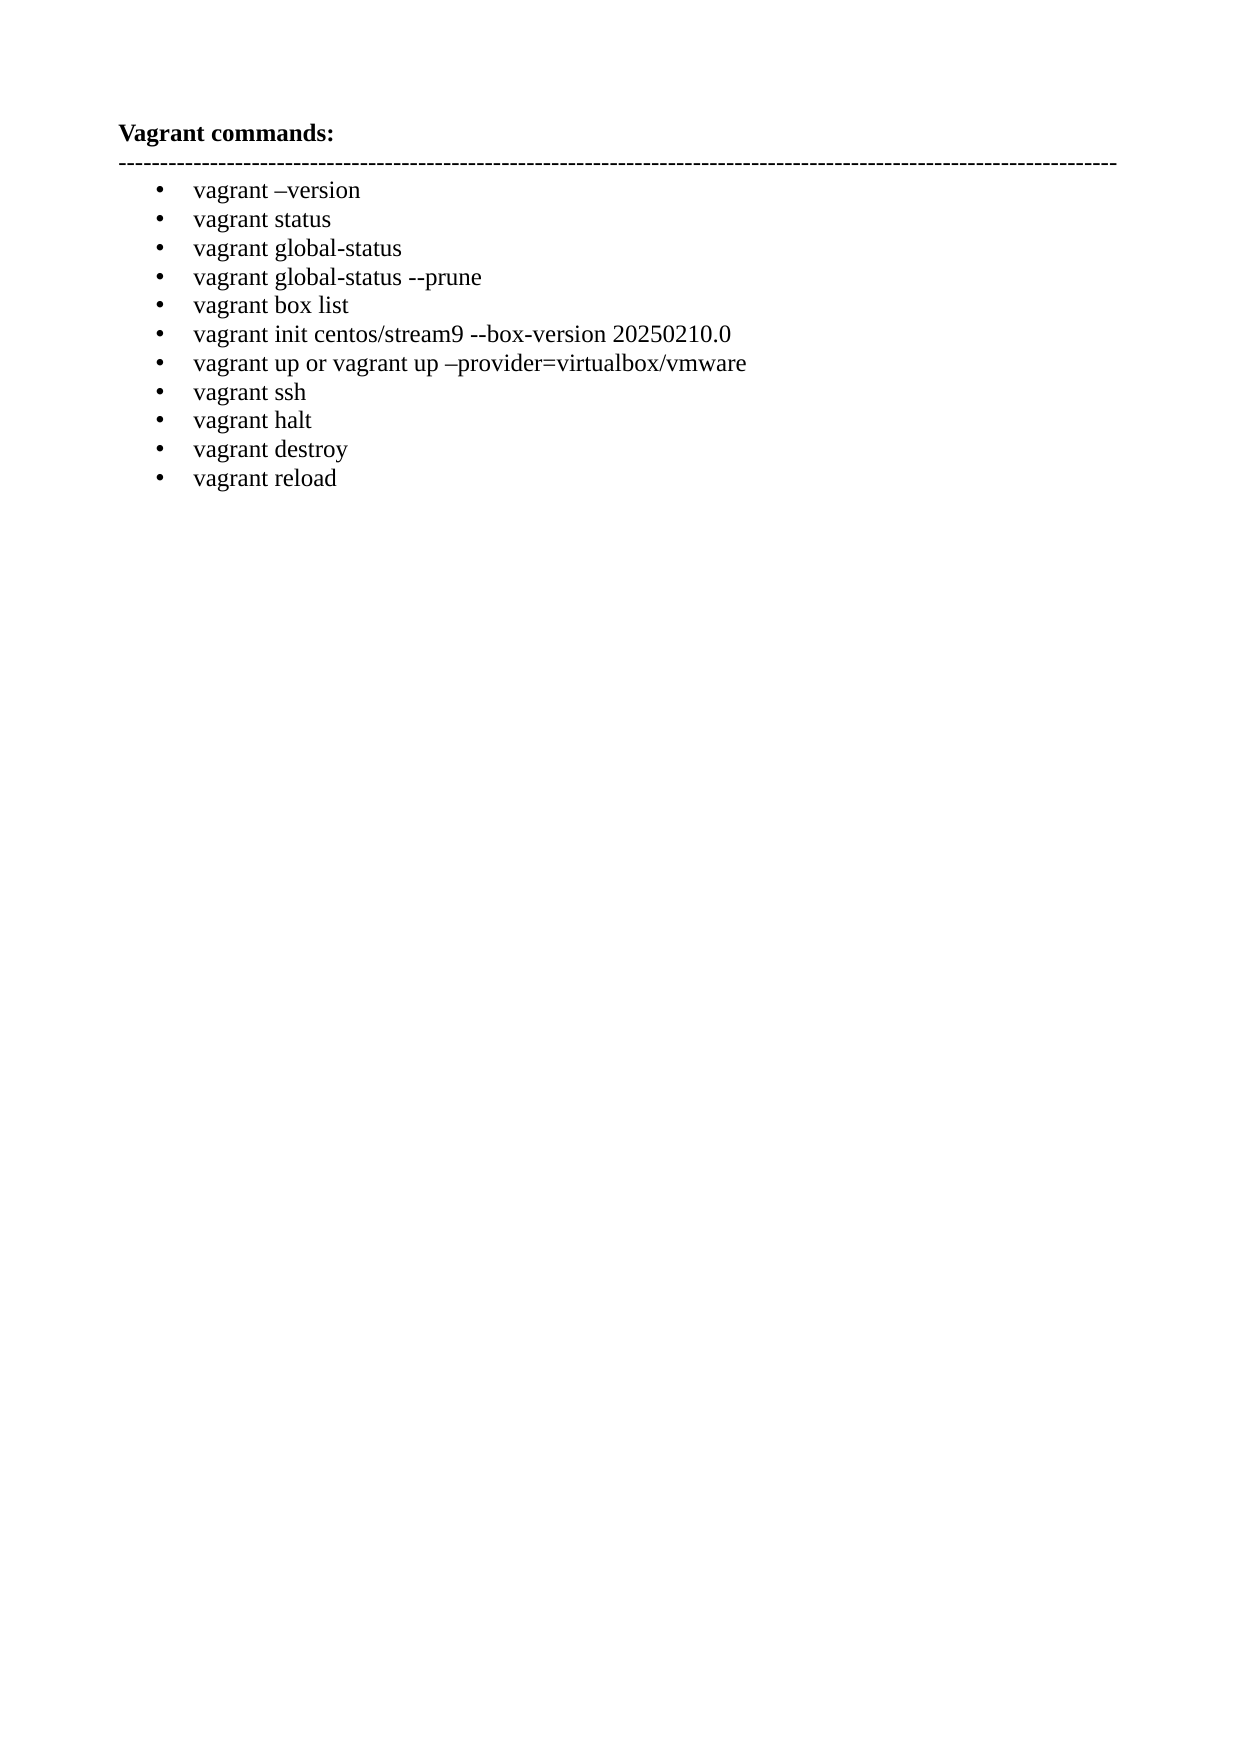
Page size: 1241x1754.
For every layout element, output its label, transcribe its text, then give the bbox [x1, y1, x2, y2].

list vagrant halt [156, 406, 1122, 434]
text ------------------------------------------------------------------------------------------------------------------------ [118, 147, 1122, 176]
list vagrant init centos/stream9 --box-version 20250210.0 [156, 319, 1122, 348]
list vagrant destroy [156, 434, 1122, 463]
list vagrant global-status [156, 233, 1122, 262]
list vagrant box list [156, 291, 1122, 319]
list vagrant ssh [156, 377, 1122, 406]
text Vagrant commands: [118, 118, 1122, 147]
list vagrant reload [156, 463, 1122, 492]
list vagrant status [156, 204, 1122, 233]
list vagrant –version [156, 176, 1122, 204]
list vagrant global-status --prune [156, 262, 1122, 291]
list vagrant up or vagrant up –provider=virtualbox/vmware [156, 348, 1122, 377]
